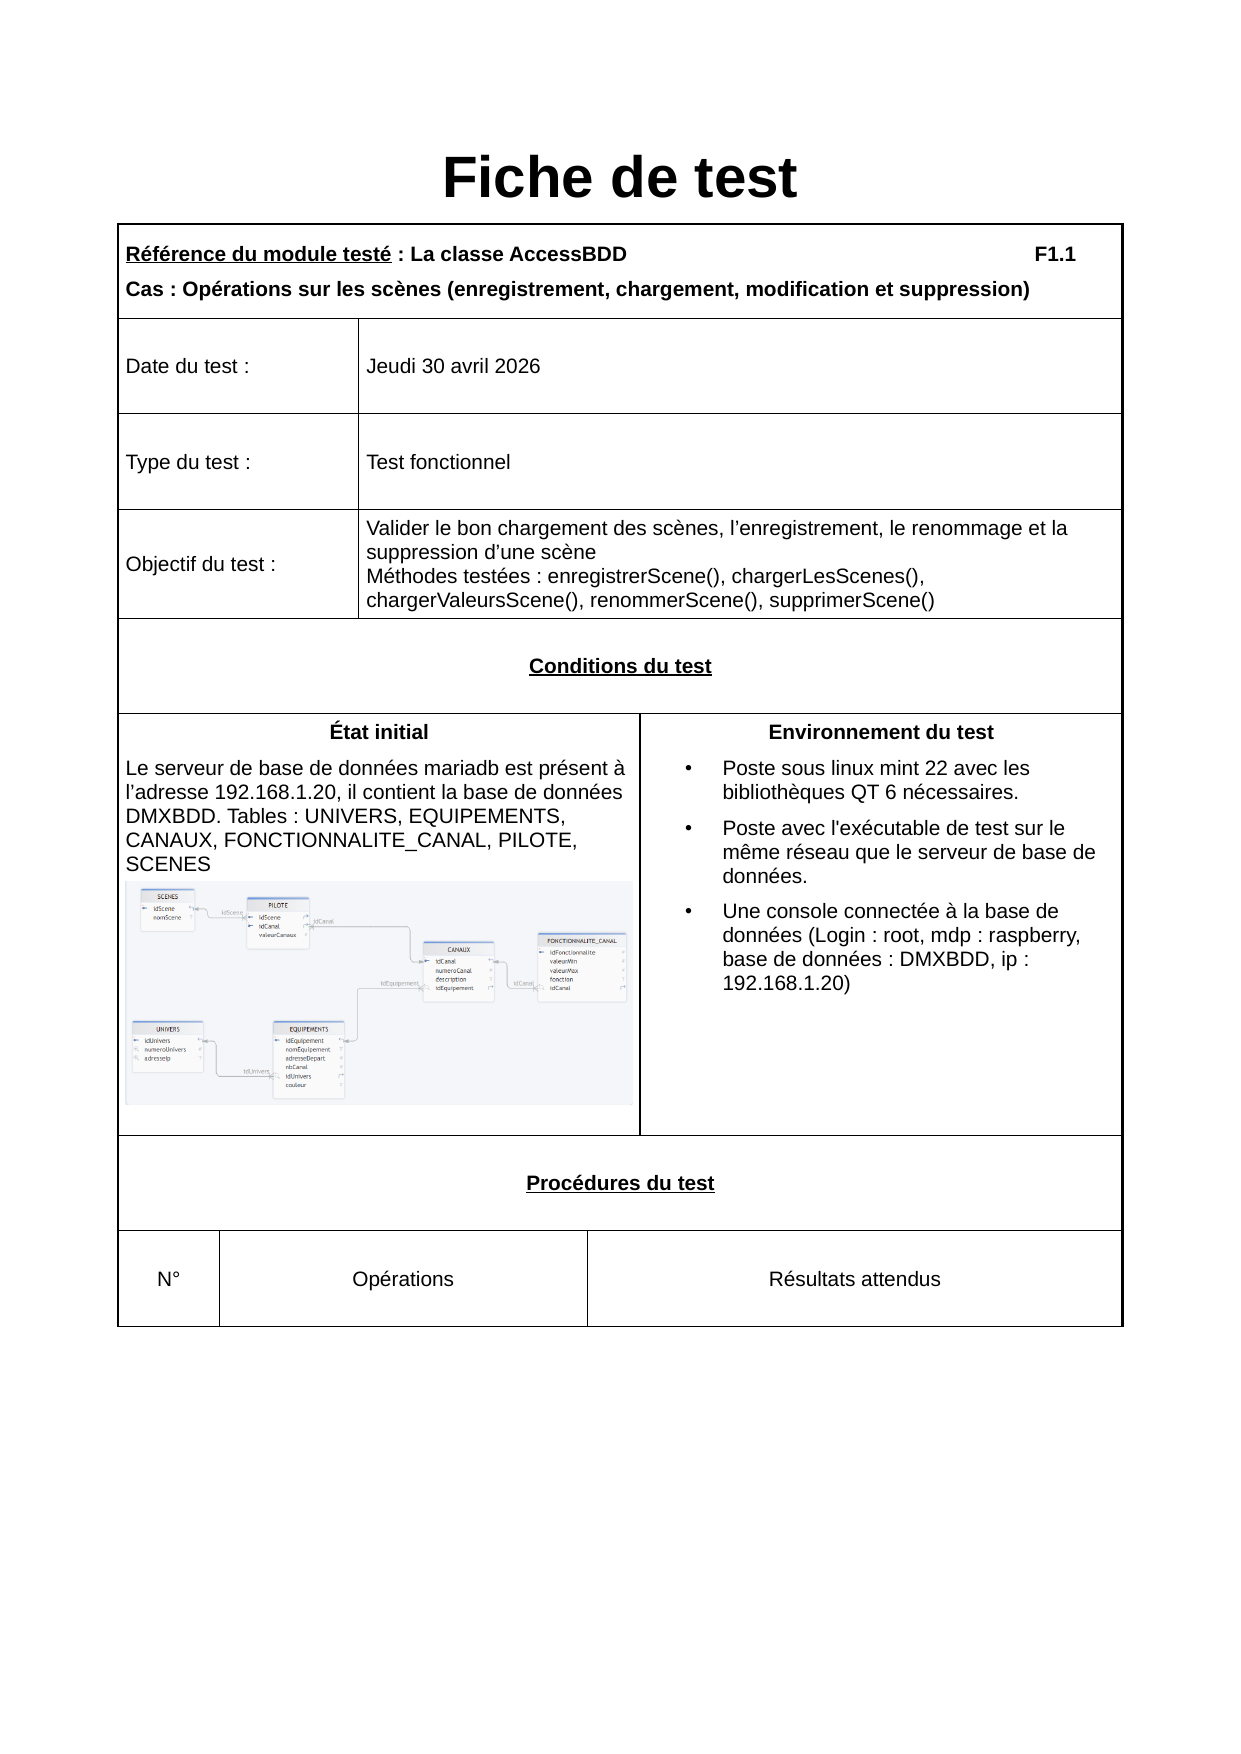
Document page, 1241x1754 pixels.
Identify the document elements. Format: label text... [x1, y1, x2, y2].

title Fiche de test [118, 143, 1122, 210]
table_cell Test fonctionnel [359, 414, 1121, 509]
table_cell État initial Le serveur de base de données mariadb est présent à l’adresse 192.168.1.20, il contient la base de données DMXBDD. Tables : UNIVERS, EQUIPEMENTS, CANAUX, FONCTIONNALITE_CANAL, PILOTE, SCENES [119, 714, 639, 1135]
table_cell Valider le bon chargement des scènes, l’enregistrement, le renommage et la suppression d’une scène Méthodes testées : enregistrerScene(), chargerLesScenes(), chargerValeursScene(), renommerScene(), supprimerScene() [359, 510, 1121, 617]
table_cell Opérations [220, 1231, 587, 1326]
table_cell Date du test : [119, 319, 358, 413]
table_cell Environnement du test Poste sous linux mint 22 avec les bibliothèques QT 6 nécessaires. Poste avec l'exécutable de test sur le même réseau que le serveur de base de données. Une console connectée à la base de données (Login : root, mdp : raspberry, base de données : DMXBDD, ip : 192.168.1.20) [641, 714, 1121, 1135]
table_cell Objectif du test : [119, 510, 358, 617]
picture [125, 881, 633, 1105]
table_cell N° [119, 1231, 219, 1326]
table_cell Résultats attendus [588, 1231, 1121, 1326]
table_cell Procédures du test [119, 1136, 1121, 1230]
table_cell Jeudi 30 avril 2026 [359, 319, 1121, 413]
table_cell Type du test : [119, 414, 358, 509]
table_cell Conditions du test [119, 619, 1121, 713]
table_header Référence du module testé : La classe AccessBDD F1.1 Cas : Opérations sur les scènes (enregistrement, chargement, modification et suppression) [119, 225, 1121, 318]
